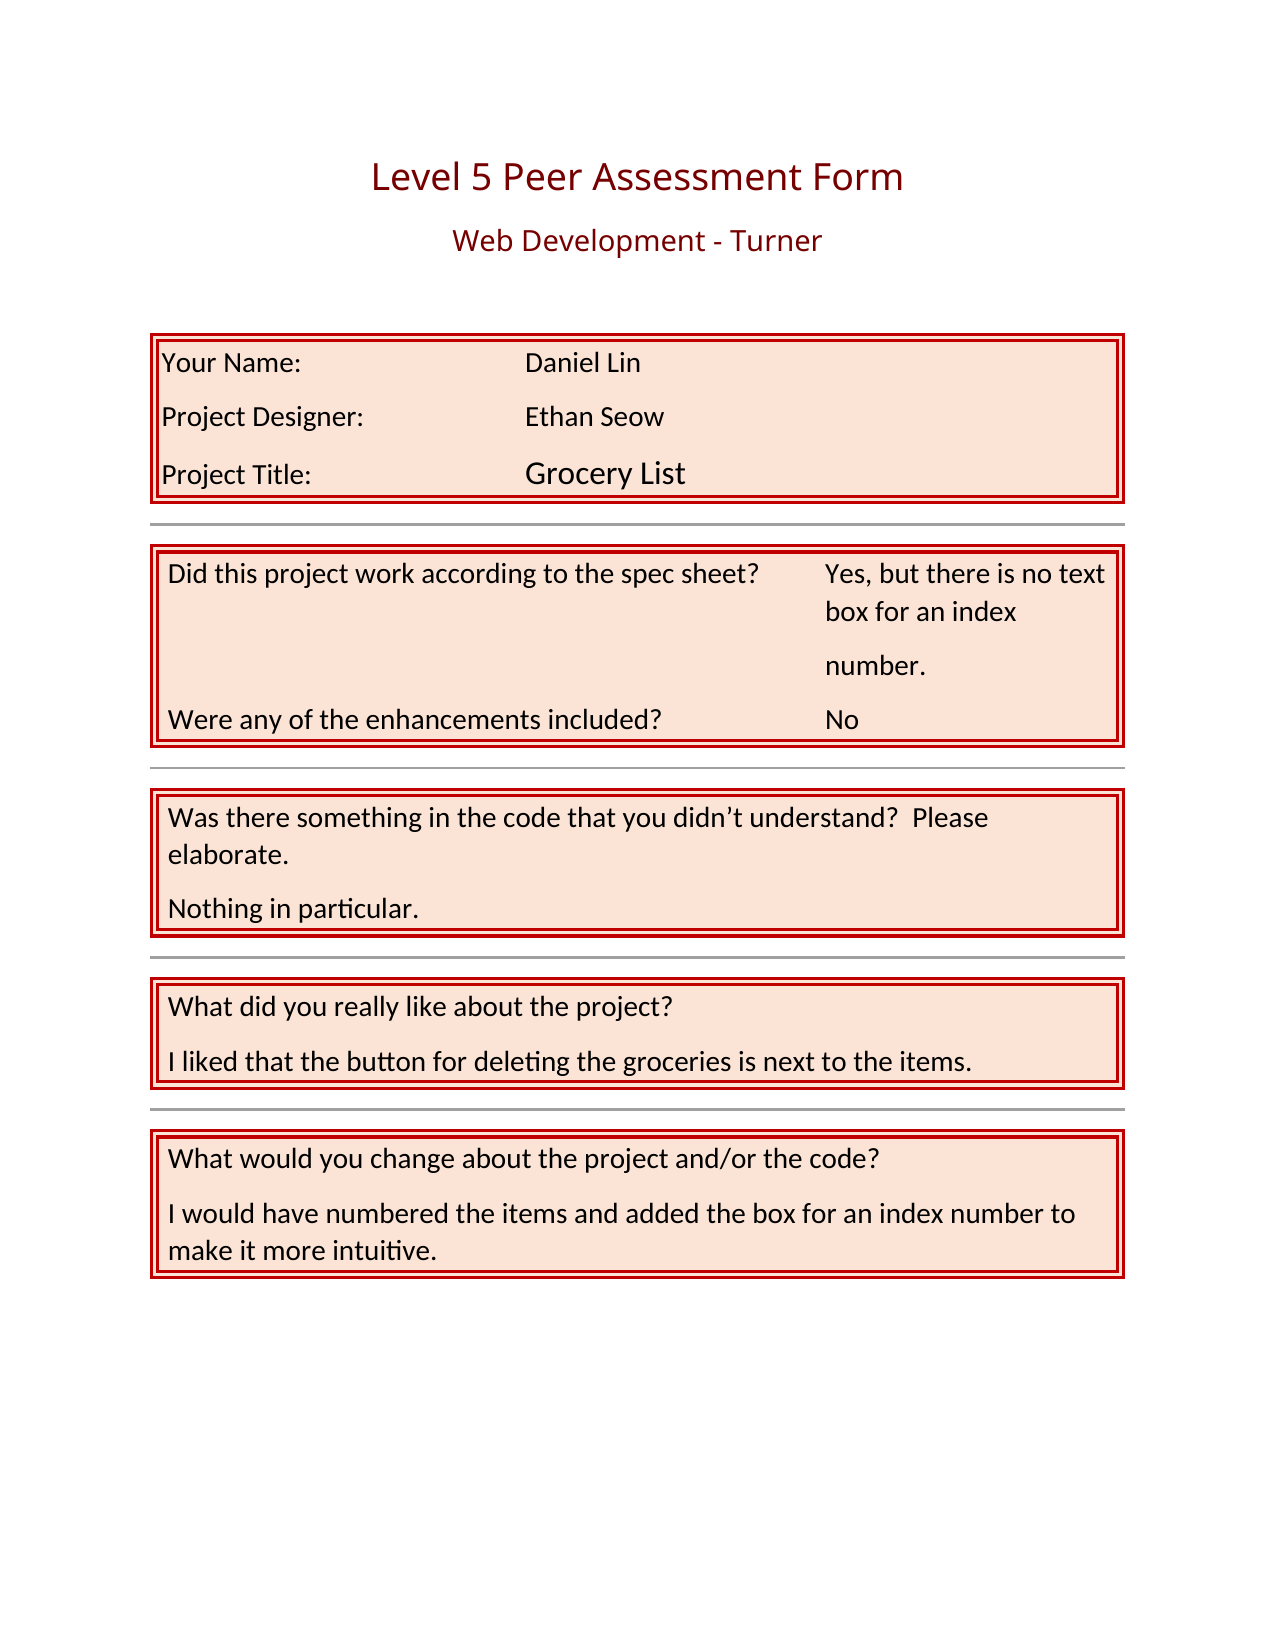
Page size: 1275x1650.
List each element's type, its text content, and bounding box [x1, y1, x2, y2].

text I would have numbered the items and added the box for an index number to make it more intuitive. [153, 1183, 1122, 1276]
text Project Designer: Ethan Seow [159, 387, 1116, 434]
text I liked that the button for deleting the groceries is next to the items. [153, 1031, 1122, 1087]
text Did this project work according to the spec sheet? Yes, but there is no text box for an index [153, 547, 1122, 628]
text Your Name: Daniel Lin [153, 336, 1122, 380]
text Level 5 Peer Assessment Form [150, 150, 1125, 201]
text Nothing in particular. [153, 879, 1122, 934]
text Web Development - Turner [150, 220, 1125, 260]
text What did you really like about the project? [153, 980, 1122, 1024]
text Project Title: Grocery List [153, 441, 1122, 501]
text Was there something in the code that you didn’t understand? Please elaborate. [153, 791, 1122, 872]
text number. [159, 636, 1116, 683]
text What would you change about the project and/or the code? [153, 1132, 1122, 1176]
text Were any of the enhancements included? No [153, 689, 1122, 745]
